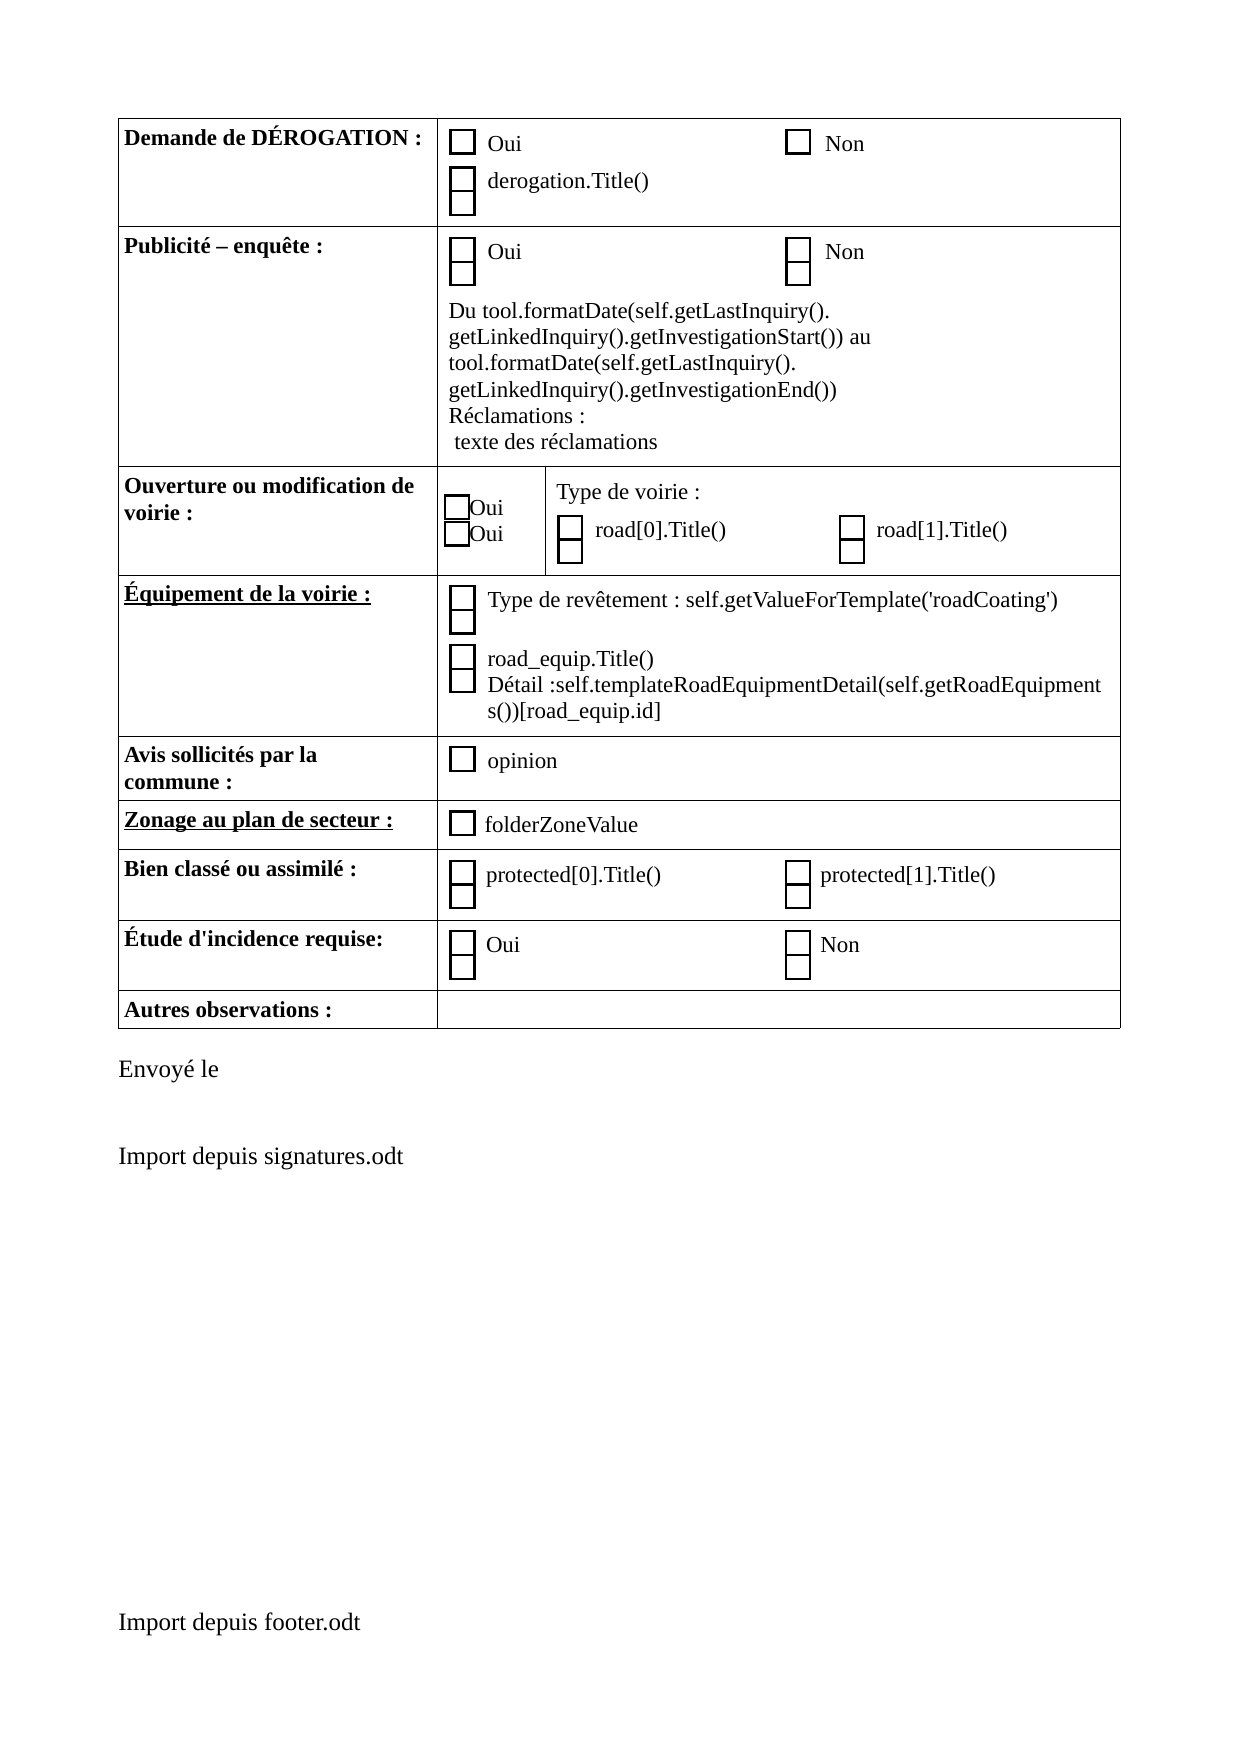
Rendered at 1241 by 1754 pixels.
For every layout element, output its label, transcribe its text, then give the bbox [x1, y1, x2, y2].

table_header opinion [482, 741, 1114, 779]
table_header [778, 926, 814, 984]
table_header protected[0].Title() [480, 855, 778, 914]
table_header [779, 232, 819, 291]
table_cell [438, 576, 1120, 736]
table_cell [438, 921, 1120, 990]
table_cell Autres observations : [119, 991, 437, 1028]
table_cell [438, 227, 1120, 466]
table_header [443, 806, 478, 843]
table_header protected[1].Title() [815, 855, 1114, 914]
table_header Type de revêtement : self.getValueForTemplate('roadCoating') [482, 580, 1114, 639]
table_header Non [819, 124, 1114, 162]
table_cell Ouverture ou modification de voirie : [119, 467, 437, 574]
table_header Oui [480, 926, 778, 984]
table_cell road[1].Title() [871, 510, 1114, 569]
table_header derogation.Title() [482, 162, 1114, 221]
table_cell Oui Oui [438, 467, 545, 574]
table_cell [443, 639, 482, 730]
table_header Non [819, 232, 1114, 291]
table_header Oui [482, 232, 778, 291]
table_header [443, 741, 482, 779]
text Import depuis signatures.odt [118, 1141, 1131, 1169]
table_cell [438, 991, 1120, 1028]
table_cell Demande de DÉROGATION : [119, 119, 437, 226]
table_cell [438, 737, 1120, 800]
table_cell [550, 510, 589, 569]
table_cell [438, 801, 1120, 849]
table_header [443, 232, 482, 291]
table_header [443, 926, 480, 984]
table_header [443, 162, 482, 221]
table_cell road_equip.Title() Détail :self.templateRoadEquipmentDetail(self.getRoadEquipments())[road_equip.id] [482, 639, 1114, 730]
table_header [443, 580, 482, 639]
table_cell [438, 850, 1120, 920]
table_header Type de voirie : [550, 472, 1114, 510]
table_cell [832, 510, 871, 569]
table_header Non [815, 926, 1114, 984]
table_header [778, 855, 814, 914]
table_cell [438, 119, 1120, 226]
table_cell Publicité – enquête : [119, 227, 437, 466]
table_cell Du tool.formatDate(self.getLastInquiry(). getLinkedInquiry().getInvestigationStart()) au tool.formatDate(self.getLastInquiry(). getLinkedInquiry().getInvestigationEnd()) Réclamations : texte des réclamations [443, 291, 1114, 461]
table_cell Zonage au plan de secteur : [119, 801, 437, 849]
table_cell Bien classé ou assimilé : [119, 850, 437, 920]
text Envoyé le [118, 1054, 1122, 1083]
table_cell Avis sollicités par la commune : [119, 737, 437, 800]
table_header [443, 124, 482, 162]
table_header folderZoneValue [479, 806, 1114, 843]
table_header [779, 124, 819, 162]
table_header Oui [482, 124, 778, 162]
table_cell road[0].Title() [590, 510, 832, 569]
table_cell [546, 467, 1120, 574]
table_header [443, 855, 480, 914]
table_cell Étude d'incidence requise: [119, 921, 437, 990]
table_cell Équipement de la voirie : [119, 576, 437, 736]
